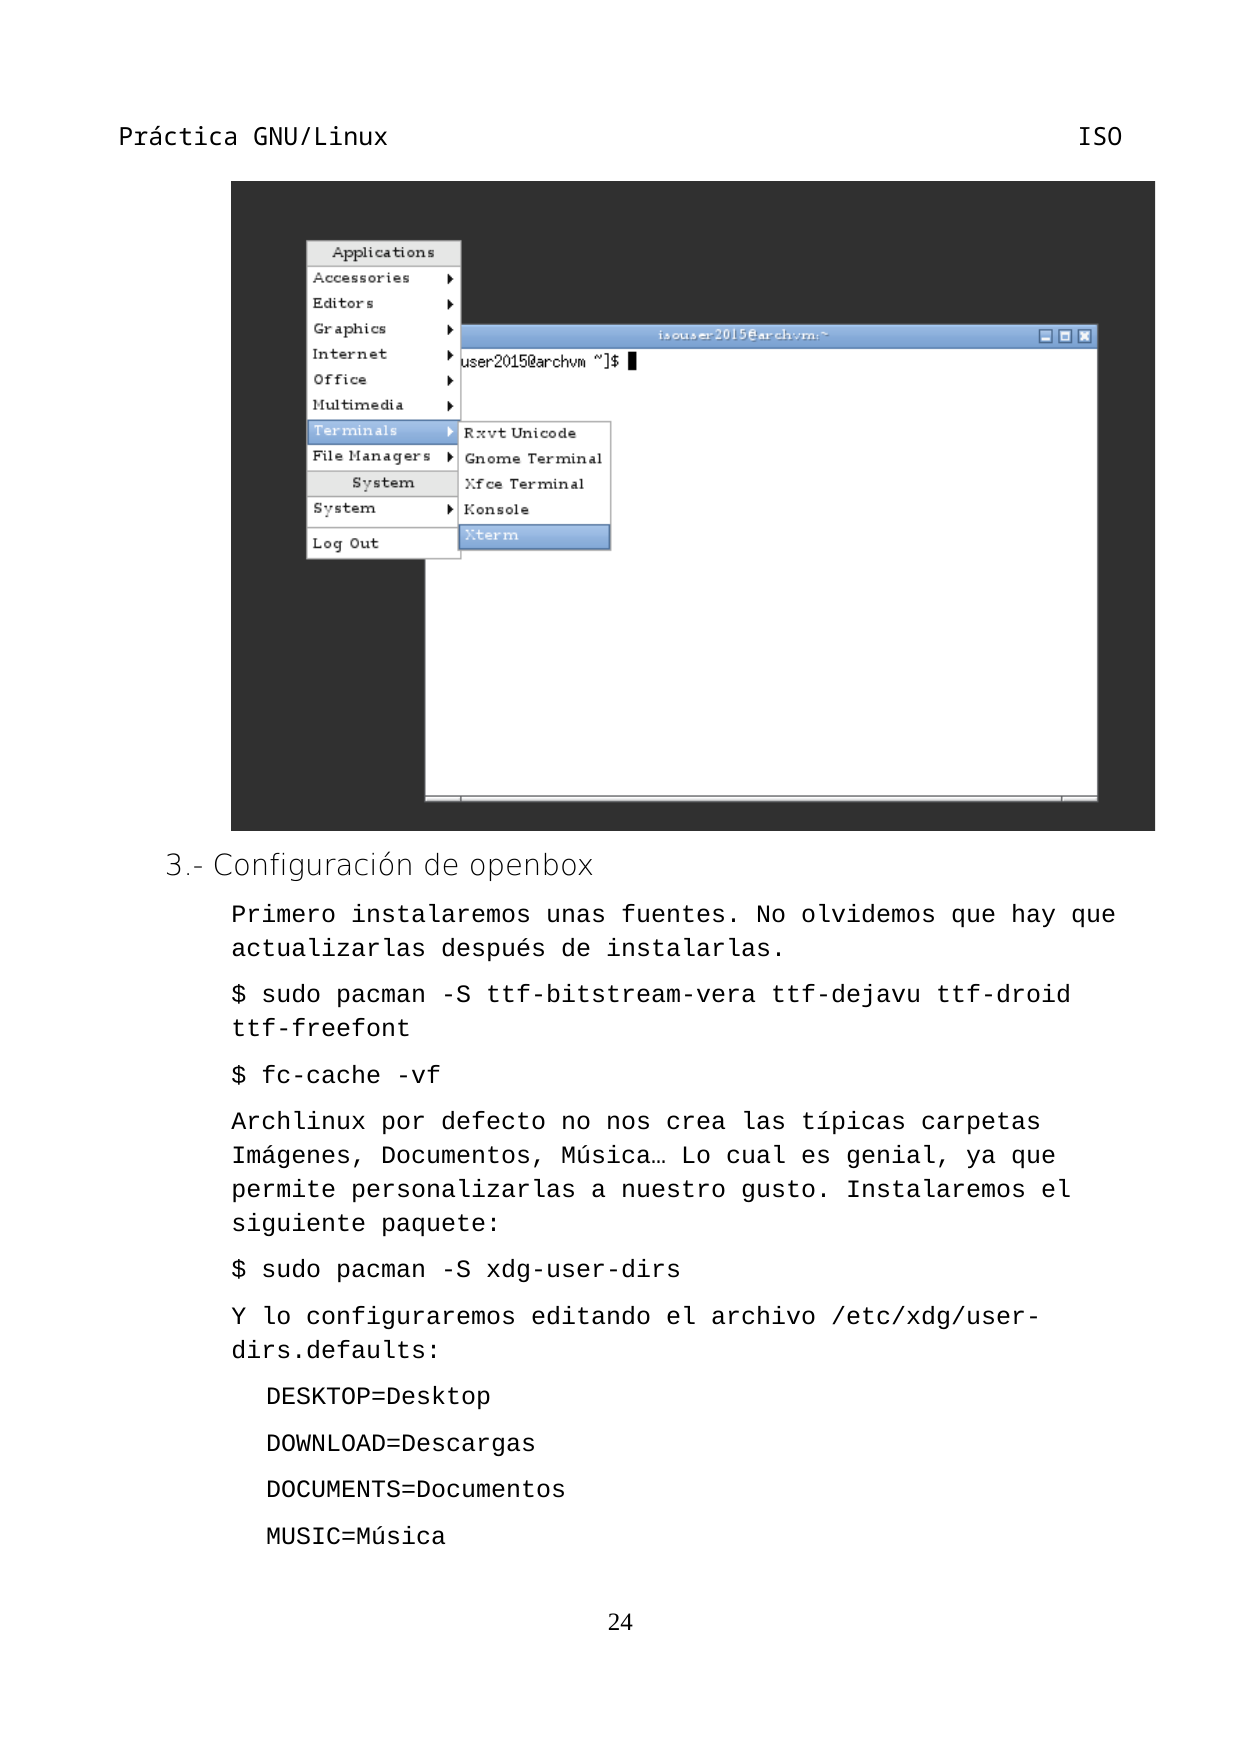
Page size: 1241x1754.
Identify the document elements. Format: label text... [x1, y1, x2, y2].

list Configuración de openbox [156, 848, 1122, 882]
text DESKTOP=Desktop [266, 1384, 1122, 1412]
text MUSIC=Música [266, 1523, 1122, 1552]
text Y lo configuraremos editando el archivo /etc/xdg/user-dirs.defaults: [231, 1303, 1122, 1366]
text DOWNLOAD=Descargas [266, 1430, 1122, 1459]
text Primero instalaremos unas fuentes. No olvidemos que hay que actualizarlas después de instalarlas. [231, 901, 1122, 964]
text DOCUMENTS=Documentos [266, 1477, 1122, 1505]
text Archlinux por defecto no nos crea las típicas carpetas Imágenes, Documentos, Música… Lo cual es genial, ya que permite personalizarlas a nuestro gusto. Instalaremos el siguiente paquete: [231, 1109, 1122, 1239]
text $ sudo pacman -S xdg-user-dirs [231, 1257, 1122, 1285]
text $ fc-cache -vf [231, 1062, 1122, 1091]
text $ sudo pacman -S ttf-bitstream-vera ttf-dejavu ttf-droid ttf-freefont [231, 982, 1122, 1044]
picture [231, 181, 1156, 831]
